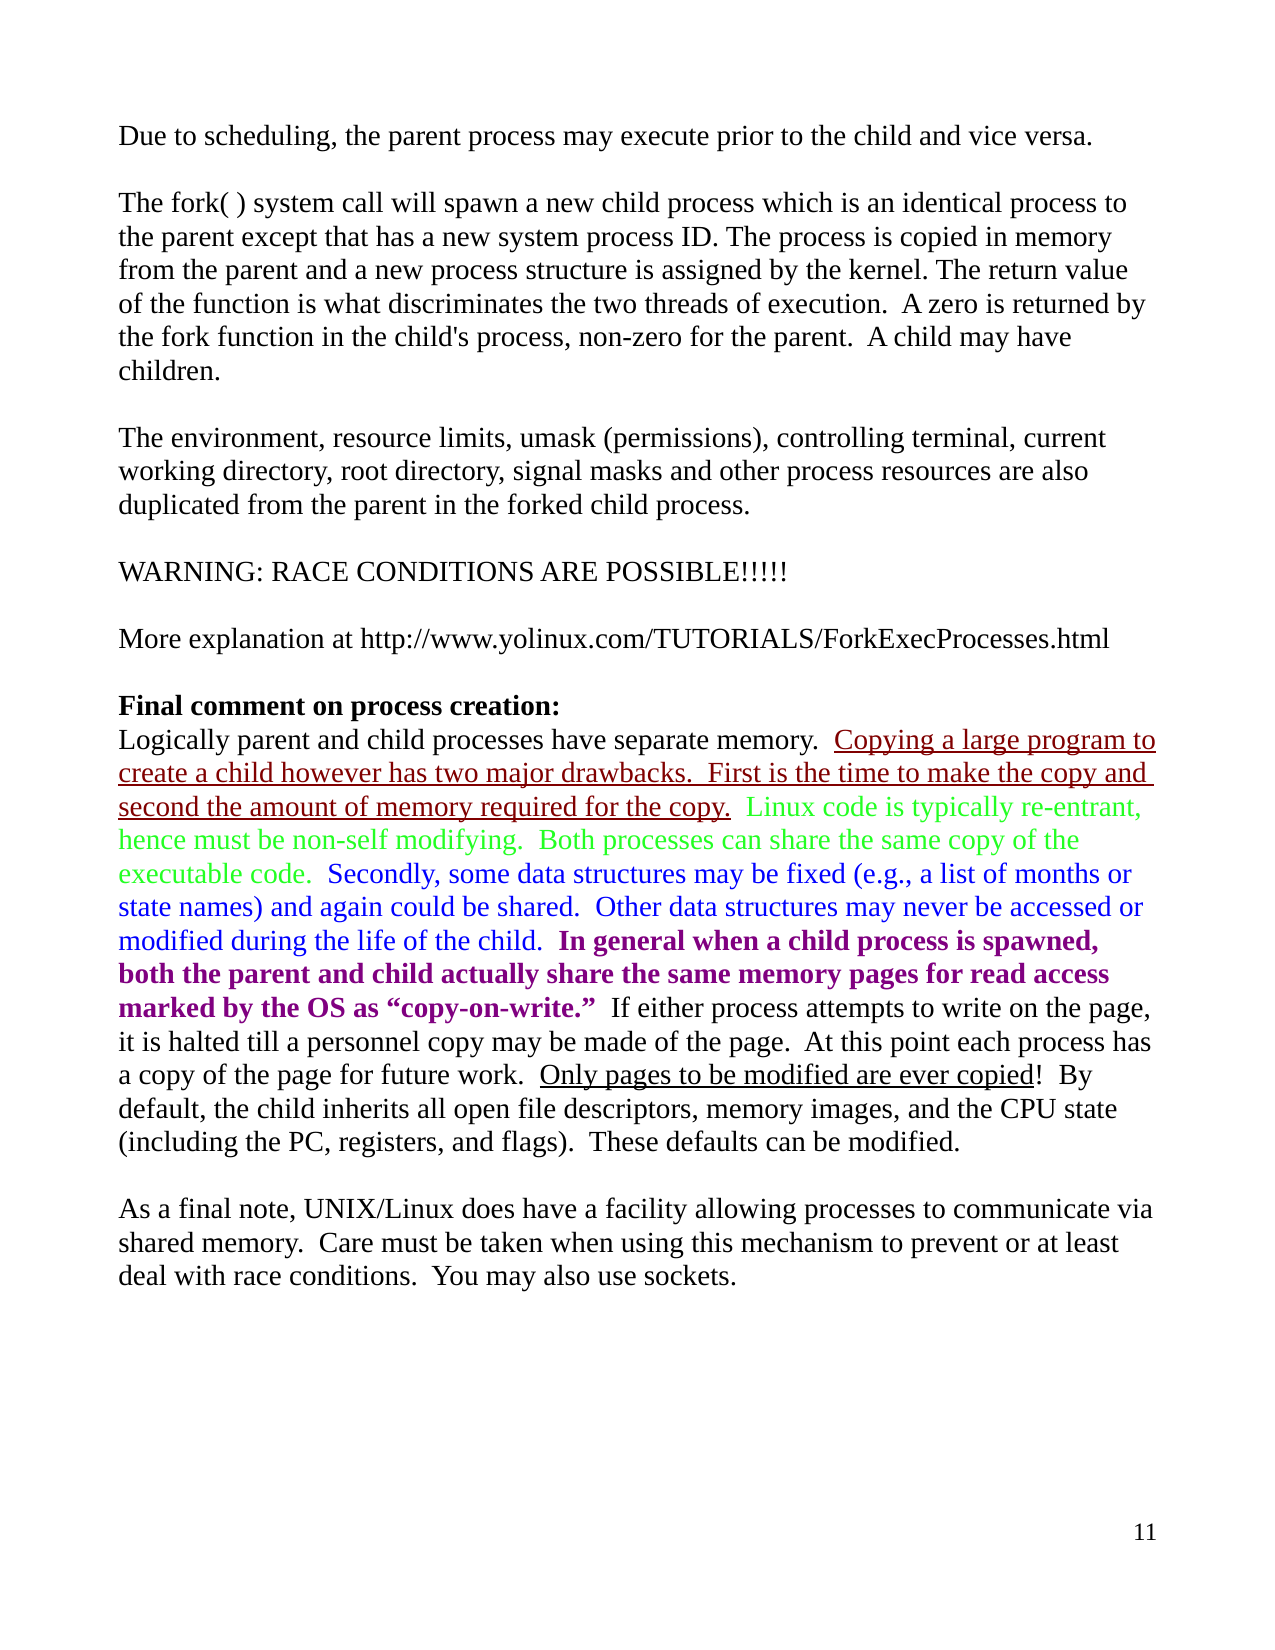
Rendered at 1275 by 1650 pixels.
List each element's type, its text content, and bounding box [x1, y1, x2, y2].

text As a final note, UNIX/Linux does have a facility allowing processes to communicate via shared memory. Care must be taken when using this mechanism to prevent or at least deal with race conditions. You may also use sockets. [118, 1191, 1157, 1292]
text WARNING: RACE CONDITIONS ARE POSSIBLE!!!!! [118, 554, 1157, 588]
text Logically parent and child processes have separate memory. Copying a large program to create a child however has two major drawbacks. First is the time to make the copy and second the amount of memory required for the copy. Linux code is typically re-entrant, hence must be non-self modifying. Both processes can share the same copy of the executable code. Secondly, some data structures may be fixed (e.g., a list of months or state names) and again could be shared. Other data structures may never be accessed or modified during the life of the child. In general when a child process is spawned, both the parent and child actually share the same memory pages for read access marked by the OS as “copy-on-write.” If either process attempts to write on the page, it is halted till a personnel copy may be made of the page. At this point each process has a copy of the page for future work. Only pages to be modified are ever copied! By default, the child inherits all open file descriptors, memory images, and the CPU state (including the PC, registers, and flags). These defaults can be modified. [118, 722, 1157, 1158]
text More explanation at http://www.yolinux.com/TUTORIALS/ForkExecProcesses.html [118, 621, 1157, 655]
text The environment, resource limits, umask (permissions), controlling terminal, current working directory, root directory, signal masks and other process resources are also duplicated from the parent in the forked child process. [118, 420, 1157, 521]
text Final comment on process creation: [118, 688, 1157, 722]
text Due to scheduling, the parent process may execute prior to the child and vice versa. [118, 118, 1157, 152]
text The fork( ) system call will spawn a new child process which is an identical process to the parent except that has a new system process ID. The process is copied in memory from the parent and a new process structure is assigned by the kernel. The return value of the function is what discriminates the two threads of execution. A zero is returned by the fork function in the child's process, non-zero for the parent. A child may have children. [118, 185, 1157, 386]
